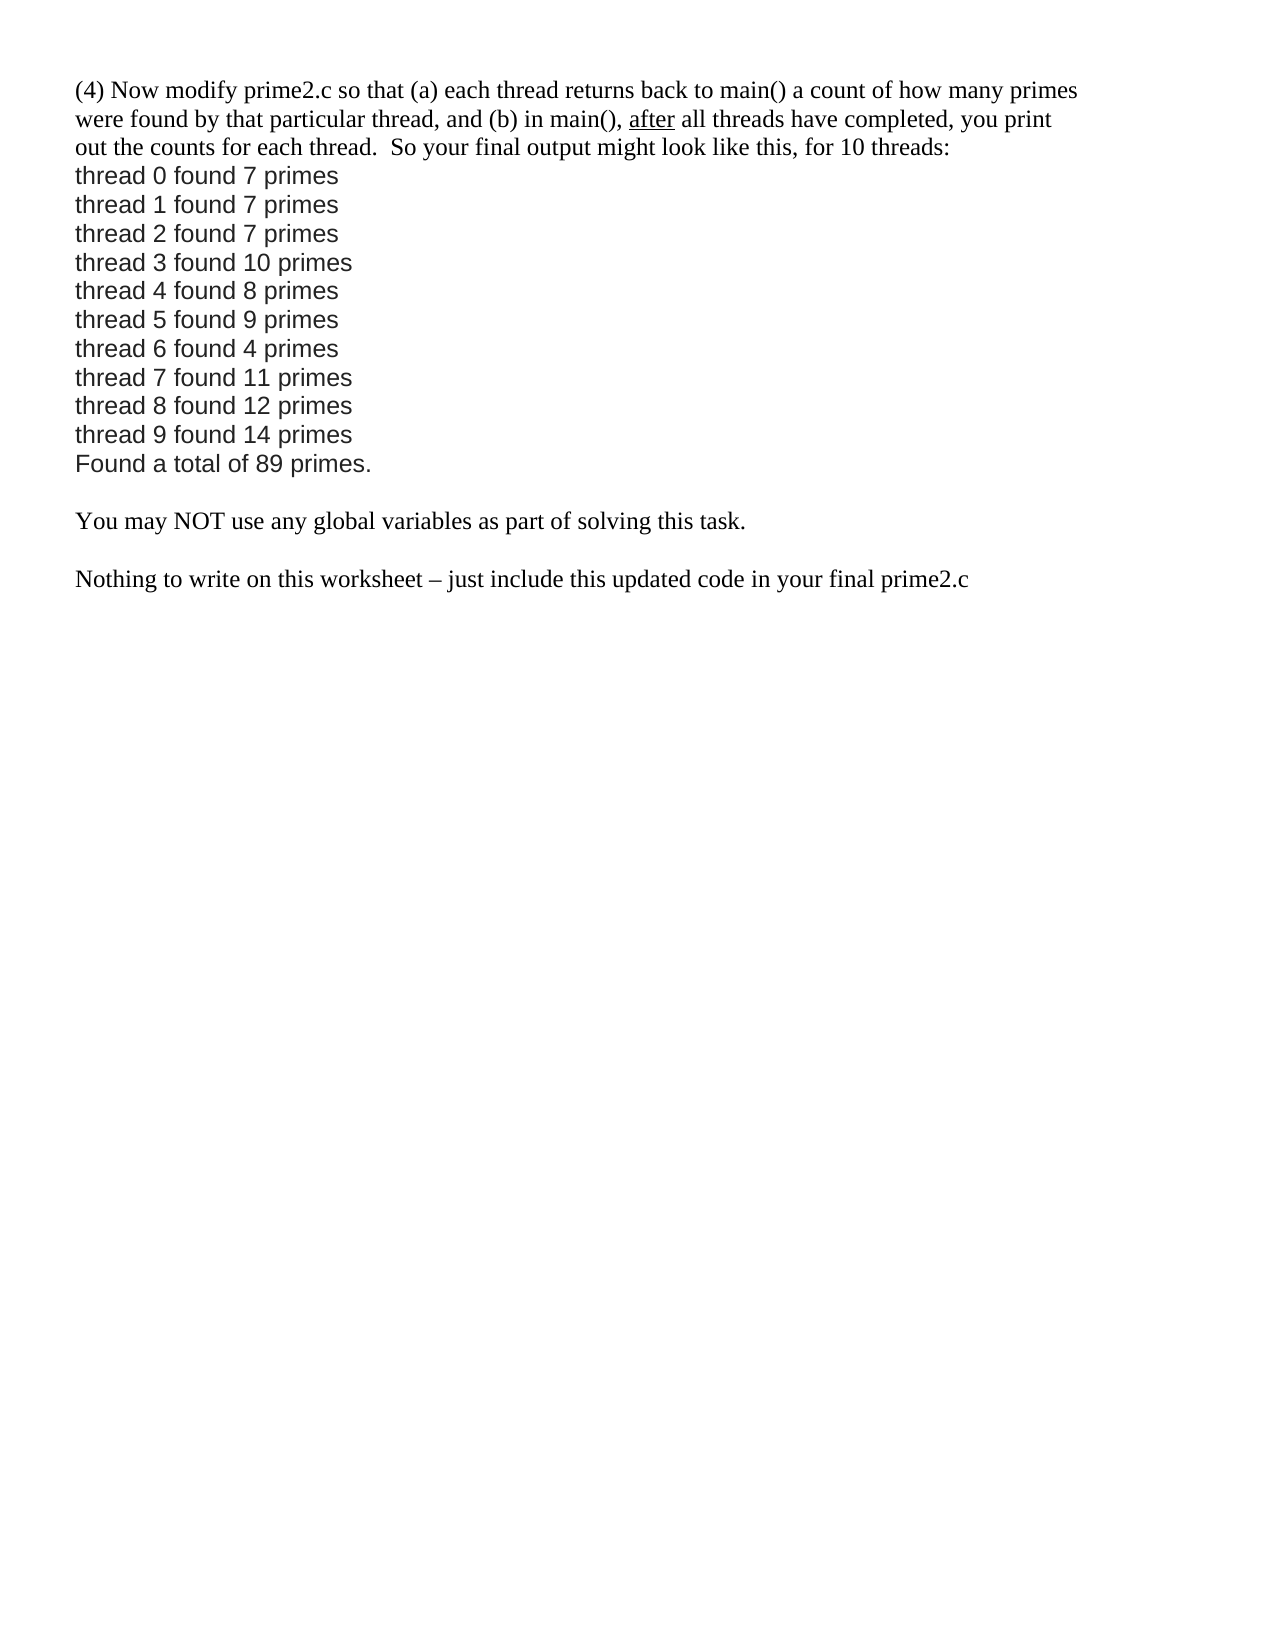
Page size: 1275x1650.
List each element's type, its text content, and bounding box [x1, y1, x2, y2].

text thread 0 found 7 primes thread 1 found 7 primes thread 2 found 7 primes thread 3 found 10 primes thread 4 found 8 primes thread 5 found 9 primes thread 6 found 4 primes thread 7 found 11 primes thread 8 found 12 primes thread 9 found 14 primes Found a total of 89 primes. [75, 161, 1087, 477]
text Nothing to write on this worksheet – just include this updated code in your final prime2.c [75, 564, 1087, 592]
text (4) Now modify prime2.c so that (a) each thread returns back to main() a count of how many primes were found by that particular thread, and (b) in main(), after all threads have completed, you print out the counts for each thread. So your final output might look like this, for 10 threads: [75, 75, 1087, 161]
text You may NOT use any global variables as part of solving this task. [75, 506, 1087, 535]
